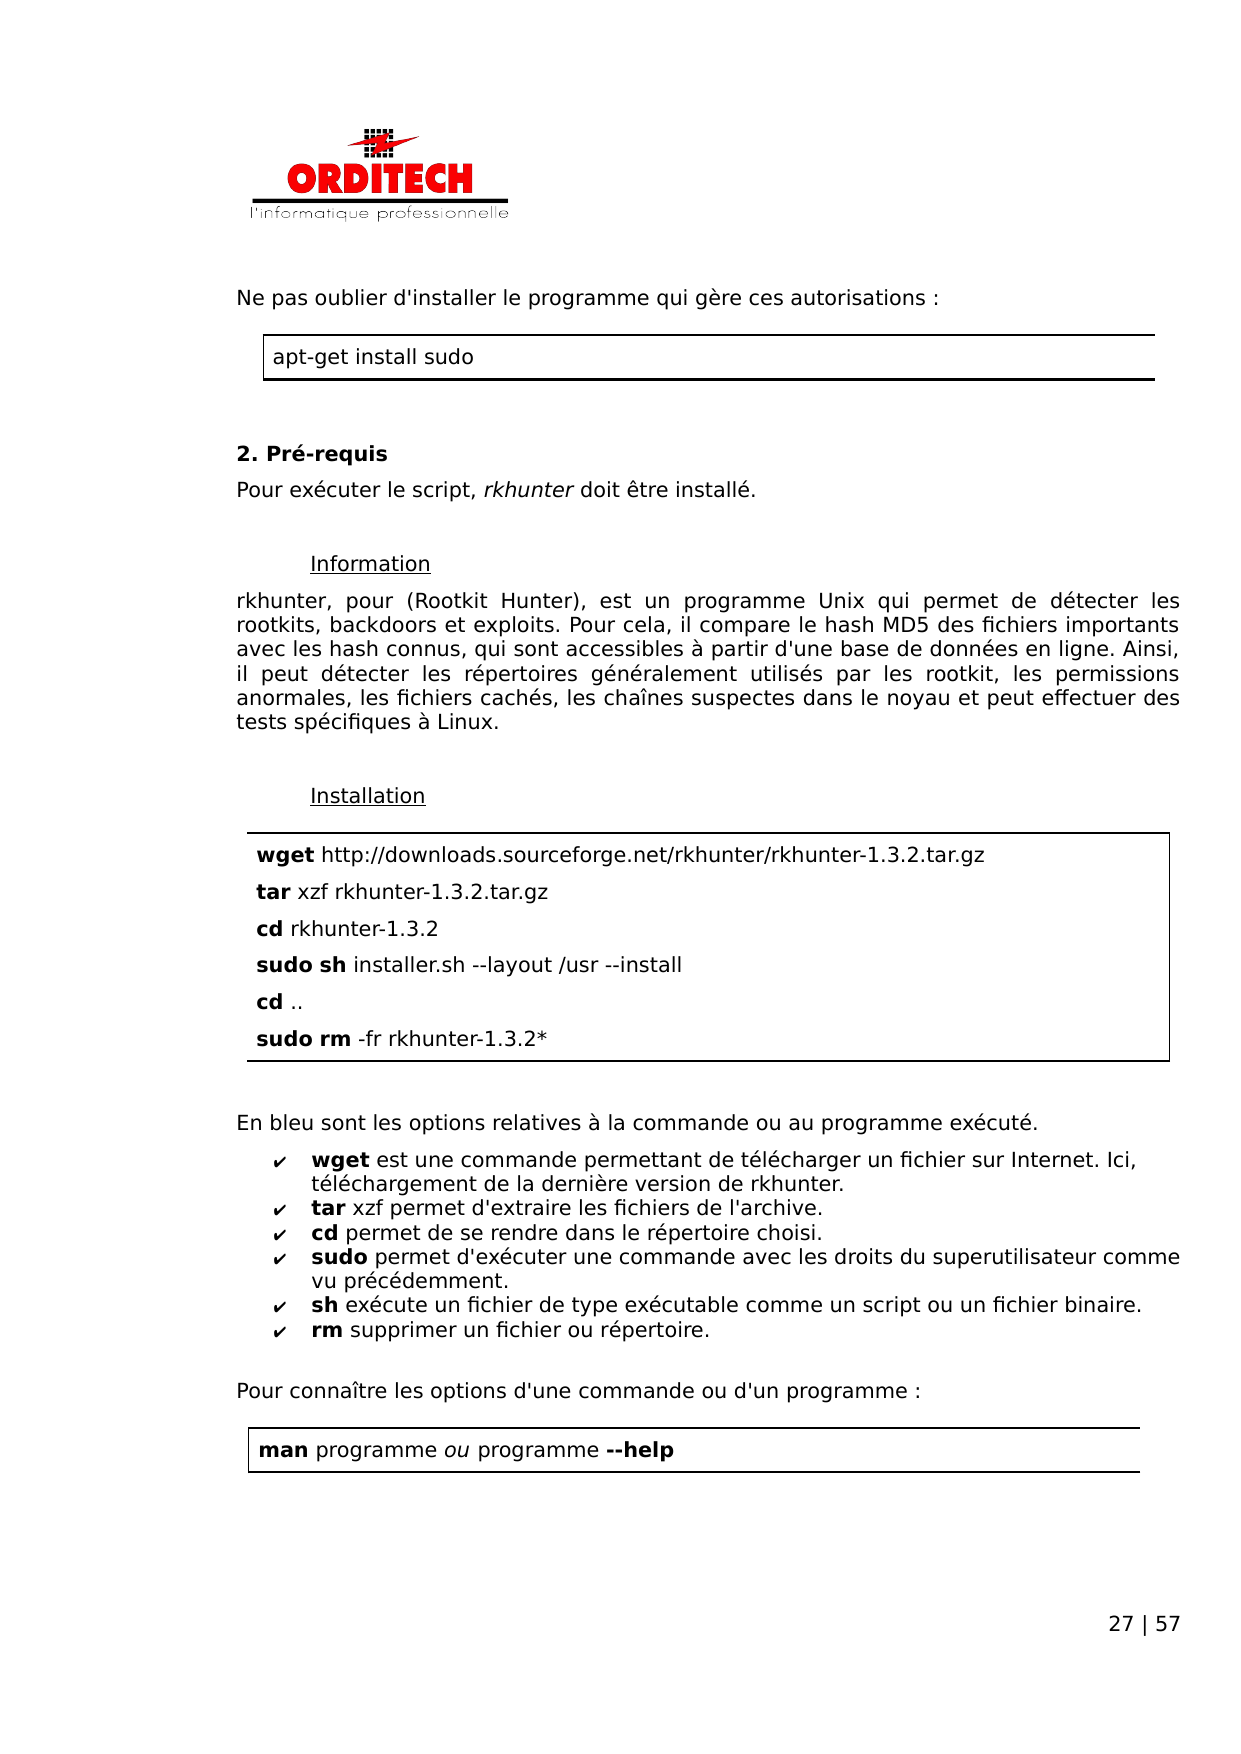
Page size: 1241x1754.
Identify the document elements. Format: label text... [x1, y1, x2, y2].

text cd .. [256, 990, 1160, 1014]
list sh exécute un fichier de type exécutable comme un script ou un fichier binaire. [274, 1293, 1181, 1318]
list cd permet de se rendre dans le répertoire choisi. [274, 1221, 1181, 1245]
text Installation [236, 784, 1181, 808]
text wget http://downloads.sourceforge.net/rkhunter/rkhunter-1.3.2.tar.gz [256, 843, 1160, 867]
text tar xzf rkhunter-1.3.2.tar.gz [256, 880, 1160, 904]
text En bleu sont les options relatives à la commande ou au programme exécuté. [236, 1111, 1181, 1135]
text sudo sh installer.sh --layout /usr --install [256, 953, 1160, 978]
text sudo rm -fr rkhunter-1.3.2* [256, 1027, 1160, 1051]
text Ne pas oublier d'installer le programme qui gère ces autorisations : [236, 286, 1181, 310]
picture [236, 118, 527, 232]
list rm supprimer un fichier ou répertoire. [274, 1318, 1181, 1342]
text 2. Pré-requis [236, 442, 1181, 466]
text apt-get install sudo [272, 345, 1146, 369]
list wget est une commande permettant de télécharger un fichier sur Internet. Ici, téléchargement de la dernière version de rkhunter. [274, 1148, 1181, 1196]
text rkhunter, pour (Rootkit Hunter), est un programme Unix qui permet de détecter les rootkits, backdoors et exploits. Pour cela, il compare le hash MD5 des fichiers importants avec les hash connus, qui sont accessibles à partir d'une base de données en ligne. Ainsi, il peut détecter les répertoires généralement utilisés par les rootkit, les permissions anormales, les fichiers cachés, les chaînes suspectes dans le noyau et peut effectuer des tests spécifiques à Linux. [236, 589, 1181, 734]
list tar xzf permet d'extraire les fichiers de l'archive. [274, 1196, 1181, 1221]
text cd rkhunter-1.3.2 [256, 917, 1160, 941]
text Information [236, 552, 1181, 576]
list sudo permet d'exécuter une commande avec les droits du superutilisateur comme vu précédemment. [274, 1245, 1181, 1293]
text Pour exécuter le script, rkhunter doit être installé. [236, 478, 1181, 503]
text man programme ou programme --help [258, 1438, 1131, 1462]
text Pour connaître les options d'une commande ou d'un programme : [236, 1379, 1181, 1403]
